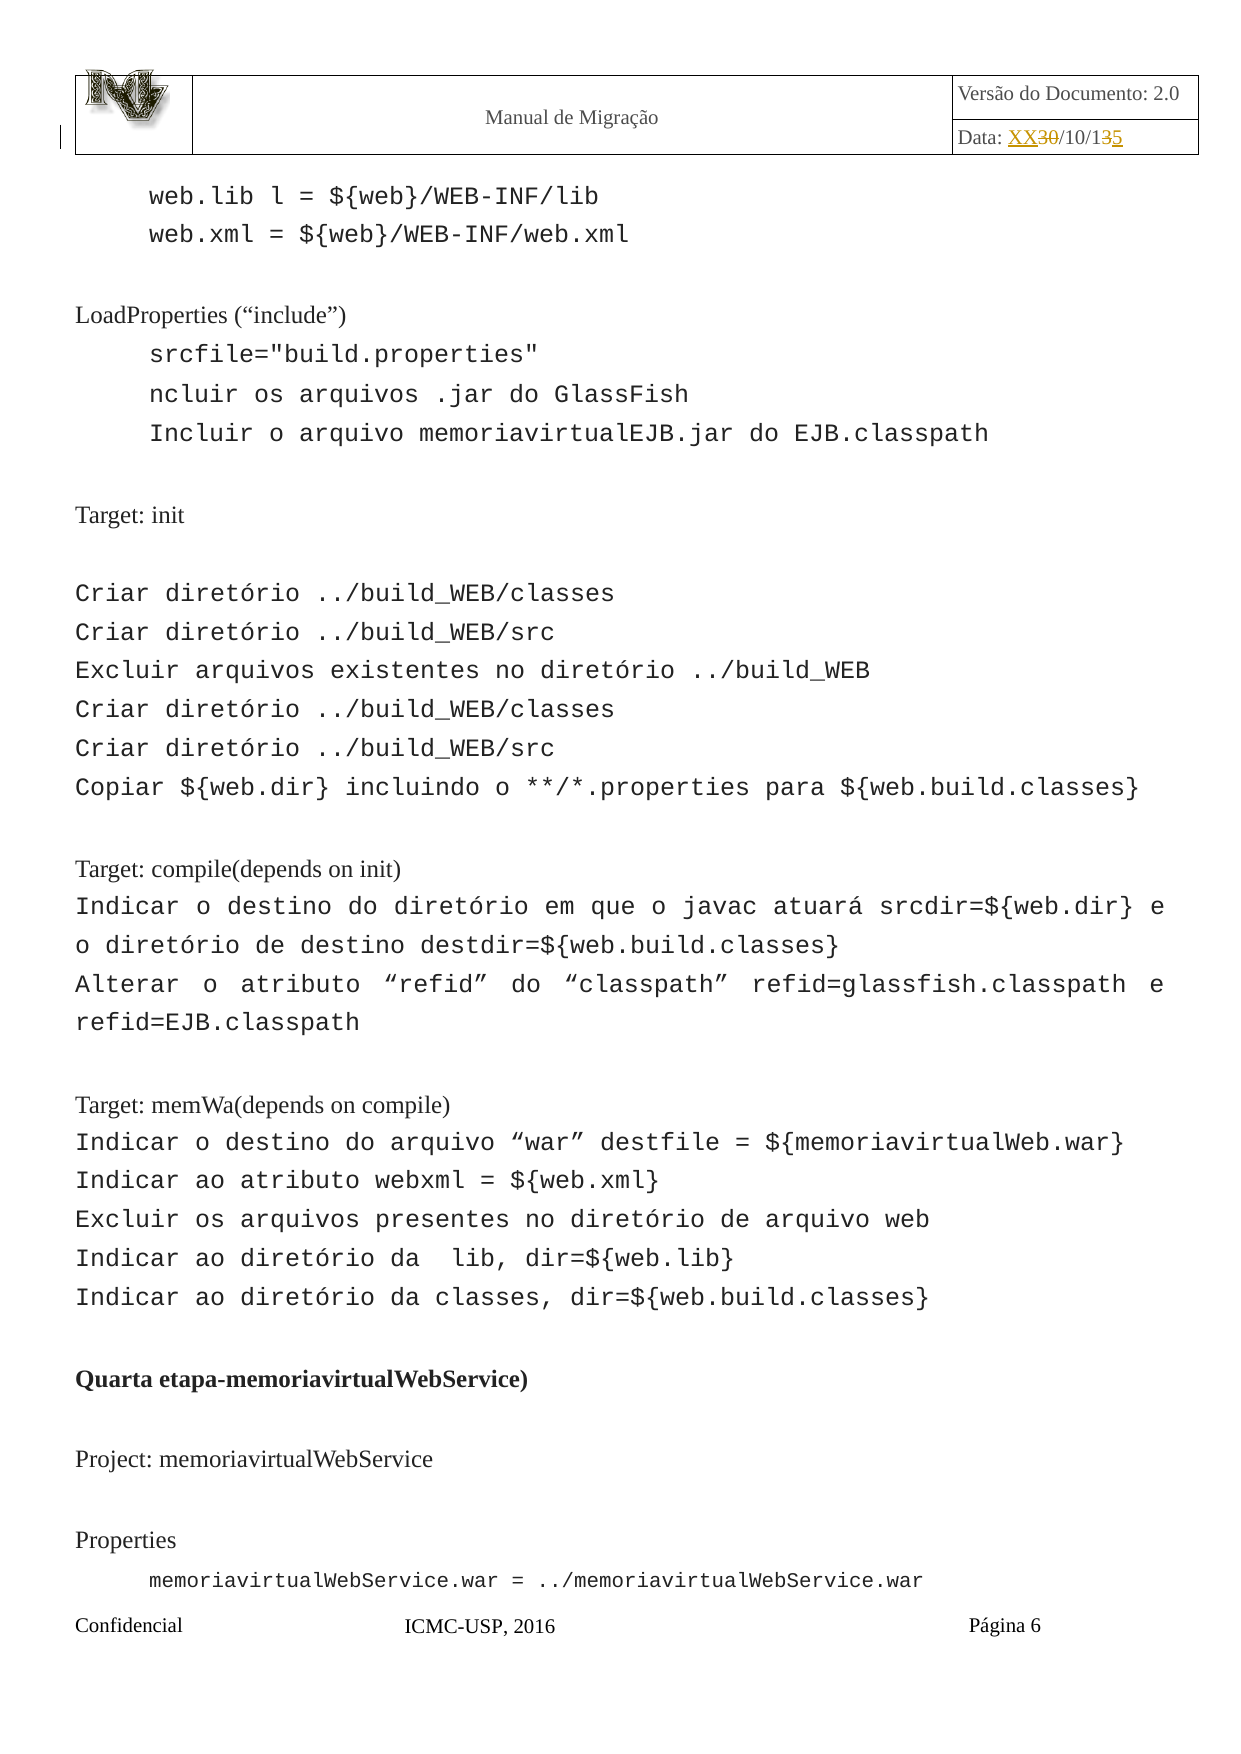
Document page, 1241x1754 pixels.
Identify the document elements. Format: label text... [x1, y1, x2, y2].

text Properties [75, 1525, 1165, 1554]
text ncluir os arquivos .jar do GlassFish [75, 382, 1165, 410]
text Alterar o atributo “refid” do “classpath” refid=glassfish.classpath e refid=EJB.classpath [75, 971, 1165, 1038]
text Incluir o arquivo memoriavirtualEJB.jar do EJB.classpath [75, 420, 1165, 449]
text Target: compile(depends on init) [75, 854, 1165, 883]
text Criar diretório ../build_WEB/classes [75, 581, 1165, 609]
text Project: memoriavirtualWebService [75, 1444, 1165, 1473]
picture [80, 57, 170, 133]
text srcfile="build.properties" [75, 339, 1165, 370]
text Criar diretório ../build_WEB/src [75, 736, 1165, 764]
text Indicar ao atributo webxml = ${web.xml} [75, 1168, 1165, 1196]
text Target: init [75, 500, 1165, 529]
text web.lib l = ${web}/WEB-INF/lib [75, 183, 1165, 212]
text Copiar ${web.dir} incluindo o **/*.properties para ${web.build.classes} [75, 774, 1165, 803]
text Indicar o destino do diretório em que o javac atuará srcdir=${web.dir} e o diretório de destino destdir=${web.build.classes} [75, 894, 1165, 961]
text memoriavirtualWebService.war = ../memoriavirtualWebService.war [75, 1564, 1165, 1594]
text Target: memWa(depends on compile) [75, 1090, 1165, 1119]
text Indicar ao diretório da classes, dir=${web.build.classes} [75, 1284, 1165, 1313]
text Criar diretório ../build_WEB/classes [75, 697, 1165, 725]
text Criar diretório ../build_WEB/src [75, 619, 1165, 648]
text Indicar ao diretório da lib, dir=${web.lib} [75, 1246, 1165, 1274]
text Excluir os arquivos presentes no diretório de arquivo web [75, 1207, 1165, 1235]
text Indicar o destino do arquivo “war” destfile = ${memoriavirtualWeb.war} [75, 1129, 1165, 1158]
text LoadProperties (“include”) [75, 300, 1165, 329]
text Quarta etapa-memoriavirtualWebService) [75, 1364, 1165, 1393]
text web.xml = ${web}/WEB-INF/web.xml [75, 222, 1165, 250]
text Excluir arquivos existentes no diretório ../build_WEB [75, 658, 1165, 686]
